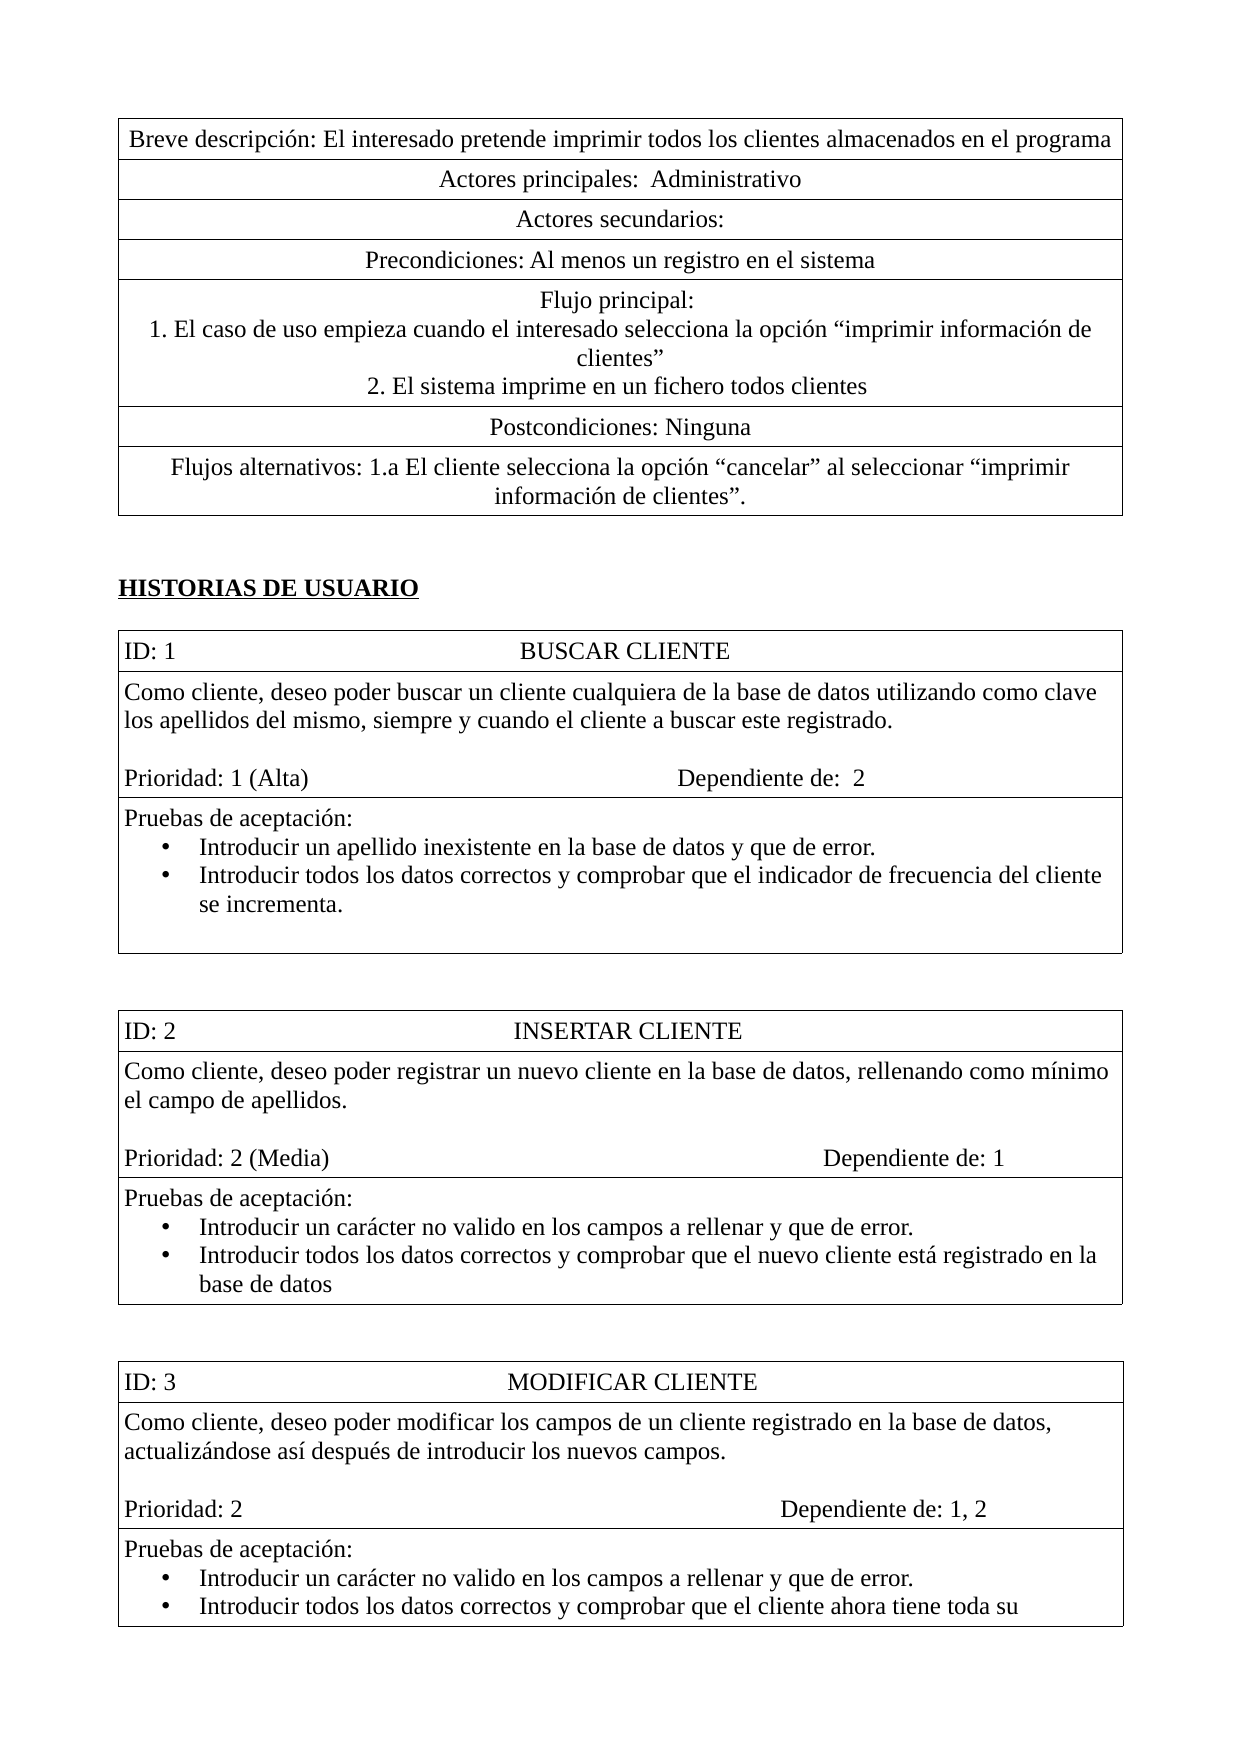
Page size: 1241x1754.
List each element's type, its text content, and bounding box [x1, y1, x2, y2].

table_cell Flujo principal: 1. El caso de uso empieza cuando el interesado selecciona la opción “imprimir información de clientes” 2. El sistema imprime en un fichero todos clientes [119, 280, 1122, 406]
text HISTORIAS DE USUARIO [118, 573, 1122, 602]
table_cell Como cliente, deseo poder modificar los campos de un cliente registrado en la base de datos, actualizándose así después de introducir los nuevos campos. Prioridad: 2 Dependiente de: 1, 2 [119, 1403, 1123, 1528]
table_cell Actores principales: Administrativo [119, 160, 1122, 199]
table_header ID: 3 MODIFICAR CLIENTE [119, 1362, 1123, 1402]
table_cell Pruebas de aceptación: Introducir un carácter no valido en los campos a rellenar y que de error. Introducir todos los datos correctos y comprobar que el cliente ahora tiene toda su [119, 1529, 1123, 1626]
table_cell Como cliente, deseo poder registrar un nuevo cliente en la base de datos, rellenando como mínimo el campo de apellidos. Prioridad: 2 (Media) Dependiente de: 1 [119, 1052, 1122, 1177]
table_cell Breve descripción: El interesado pretende imprimir todos los clientes almacenados en el programa [119, 119, 1122, 158]
table_cell Como cliente, deseo poder buscar un cliente cualquiera de la base de datos utilizando como clave los apellidos del mismo, siempre y cuando el cliente a buscar este registrado. Prioridad: 1 (Alta) Dependiente de: 2 [119, 672, 1122, 797]
table_header ID: 2 INSERTAR CLIENTE [119, 1011, 1122, 1051]
table_cell Pruebas de aceptación: Introducir un apellido inexistente en la base de datos y que de error. Introducir todos los datos correctos y comprobar que el indicador de frecuencia del cliente se incrementa. [119, 798, 1122, 953]
table_cell Flujos alternativos: 1.a El cliente selecciona la opción “cancelar” al seleccionar “imprimir información de clientes”. [119, 447, 1122, 515]
table_header ID: 1 BUSCAR CLIENTE [119, 631, 1122, 671]
table_cell Pruebas de aceptación: Introducir un carácter no valido en los campos a rellenar y que de error. Introducir todos los datos correctos y comprobar que el nuevo cliente está registrado en la base de datos [119, 1178, 1122, 1304]
table_cell Postcondiciones: Ninguna [119, 407, 1122, 446]
table_cell Precondiciones: Al menos un registro en el sistema [119, 240, 1122, 279]
table_cell Actores secundarios: [119, 200, 1122, 239]
